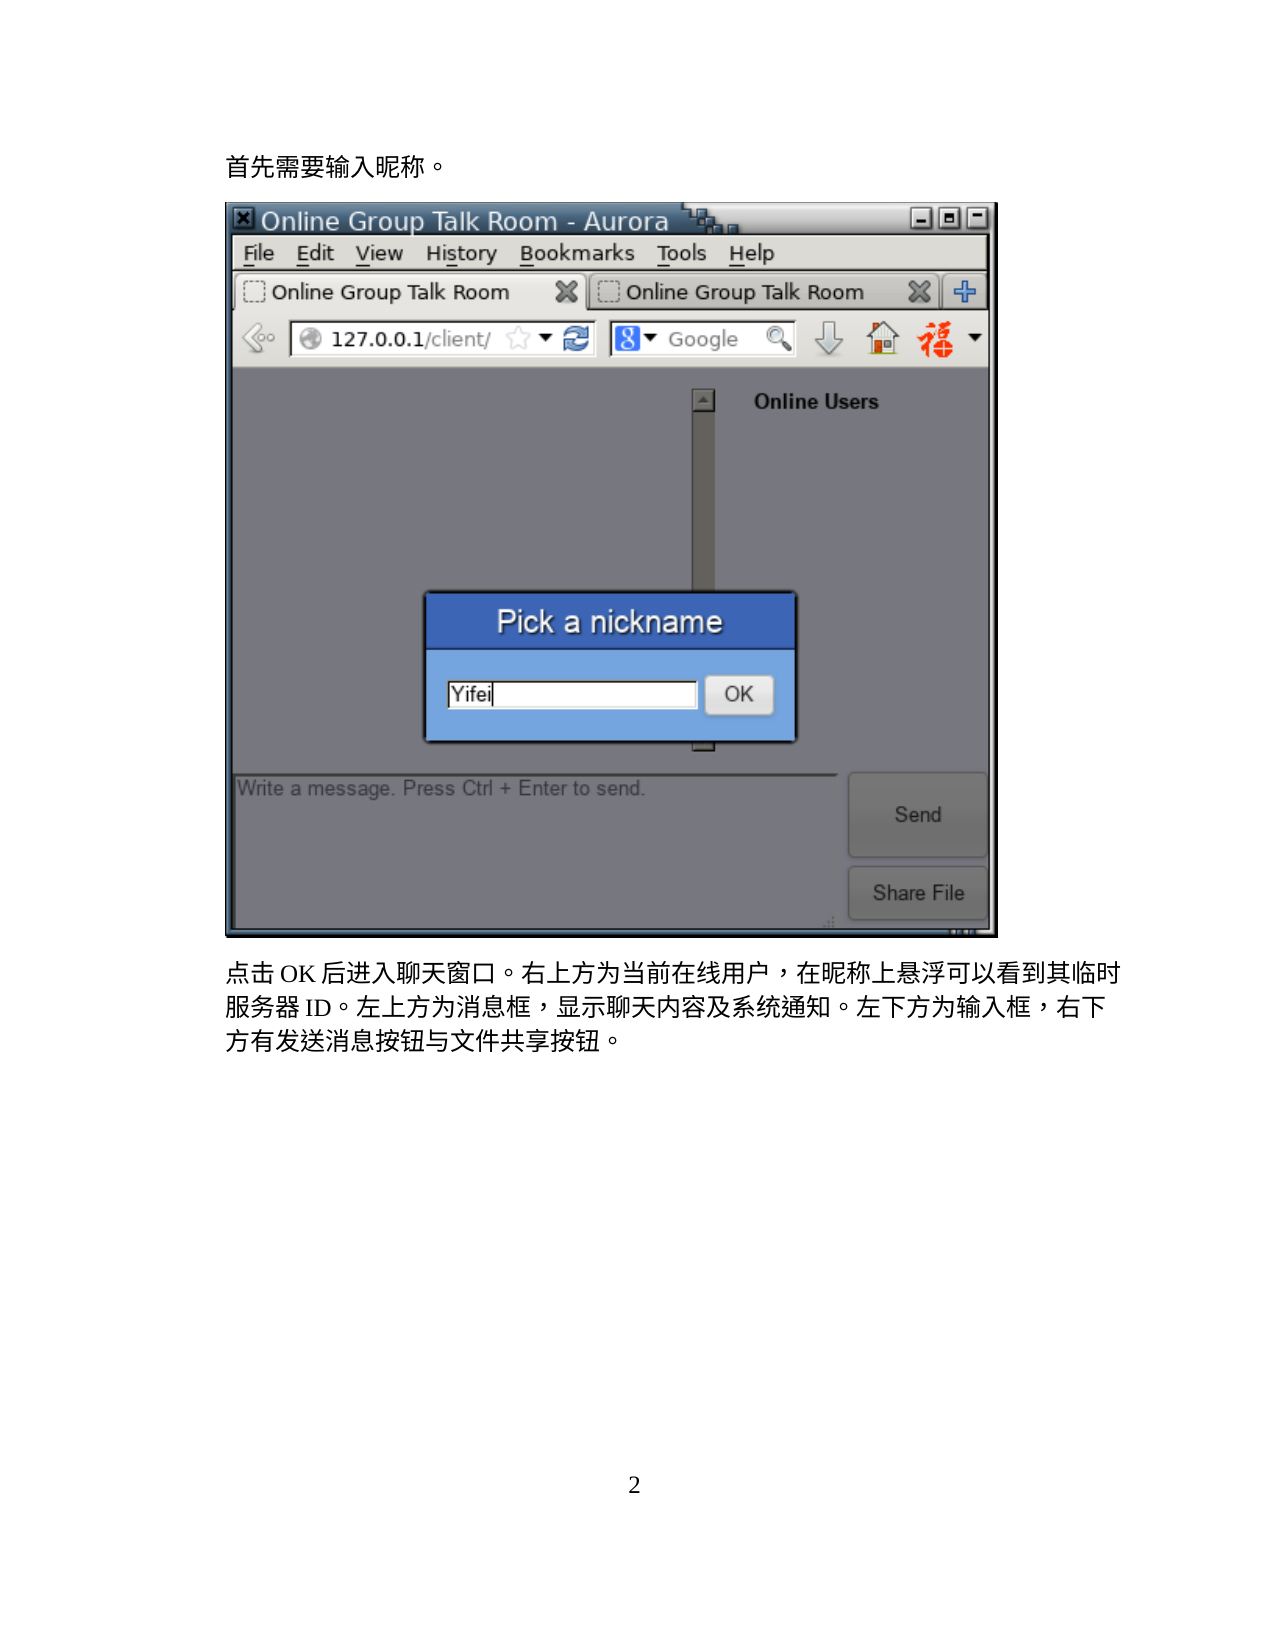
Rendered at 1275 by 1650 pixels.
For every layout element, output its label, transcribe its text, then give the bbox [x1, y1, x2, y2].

picture [225, 202, 998, 938]
list 点击OK后进入聊天窗口。右上方为当前在线用户，在昵称上悬浮可以看到其临时服务器ID。左上方为消息框，显示聊天内容及系统通知。左下方为输入框，右下方有发送消息按钮与文件共享按钮。 [187, 955, 1125, 1057]
list 首先需要输入昵称。 [187, 150, 1125, 184]
